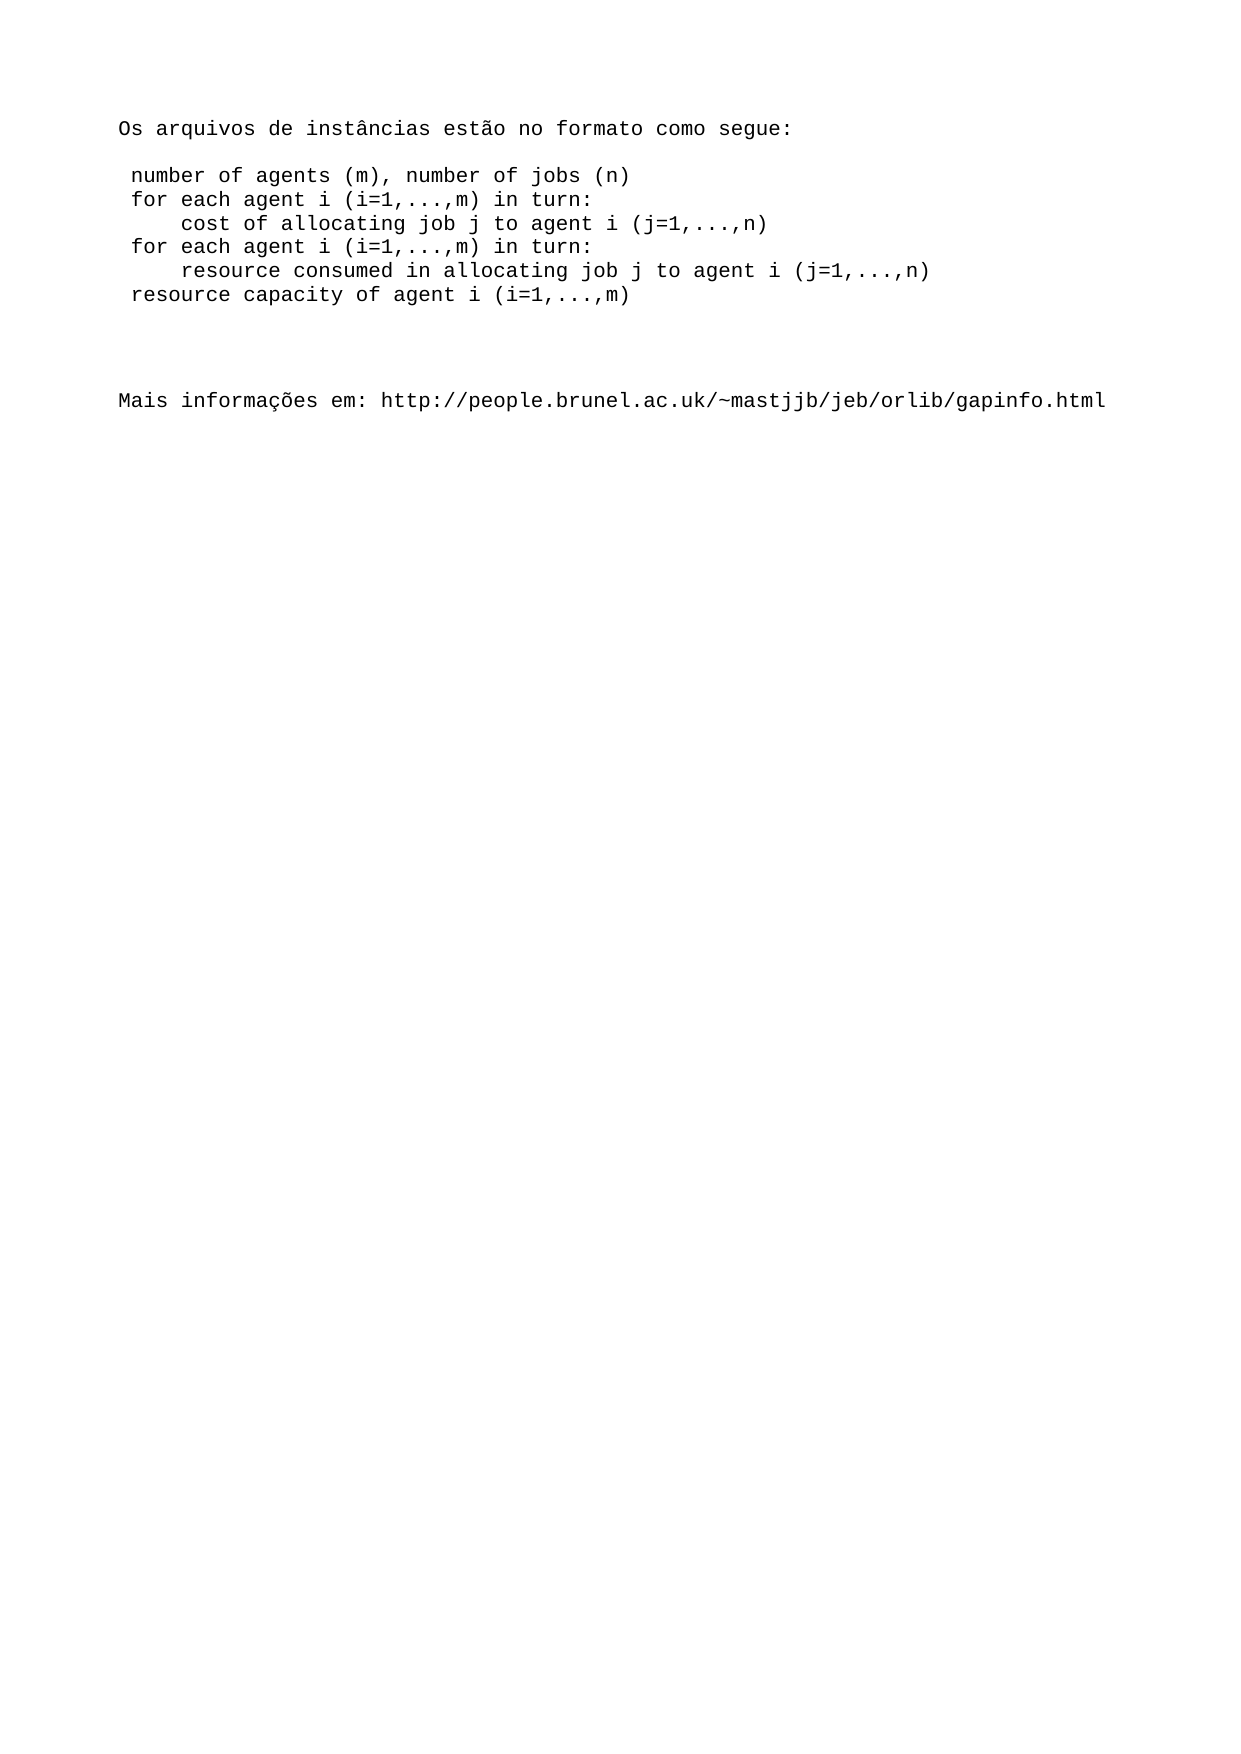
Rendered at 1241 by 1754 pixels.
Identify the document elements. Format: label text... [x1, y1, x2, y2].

text Mais informações em: http://people.brunel.ac.uk/~mastjjb/jeb/orlib/gapinfo.html [118, 390, 1122, 413]
text resource capacity of agent i (i=1,...,m) [118, 284, 1122, 307]
text for each agent i (i=1,...,m) in turn: [118, 189, 1122, 213]
text cost of allocating job j to agent i (j=1,...,n) [118, 213, 1122, 236]
text number of agents (m), number of jobs (n) [118, 165, 1122, 189]
text Os arquivos de instâncias estão no formato como segue: [118, 118, 1122, 142]
text for each agent i (i=1,...,m) in turn: [118, 236, 1122, 260]
text resource consumed in allocating job j to agent i (j=1,...,n) [118, 260, 1122, 284]
